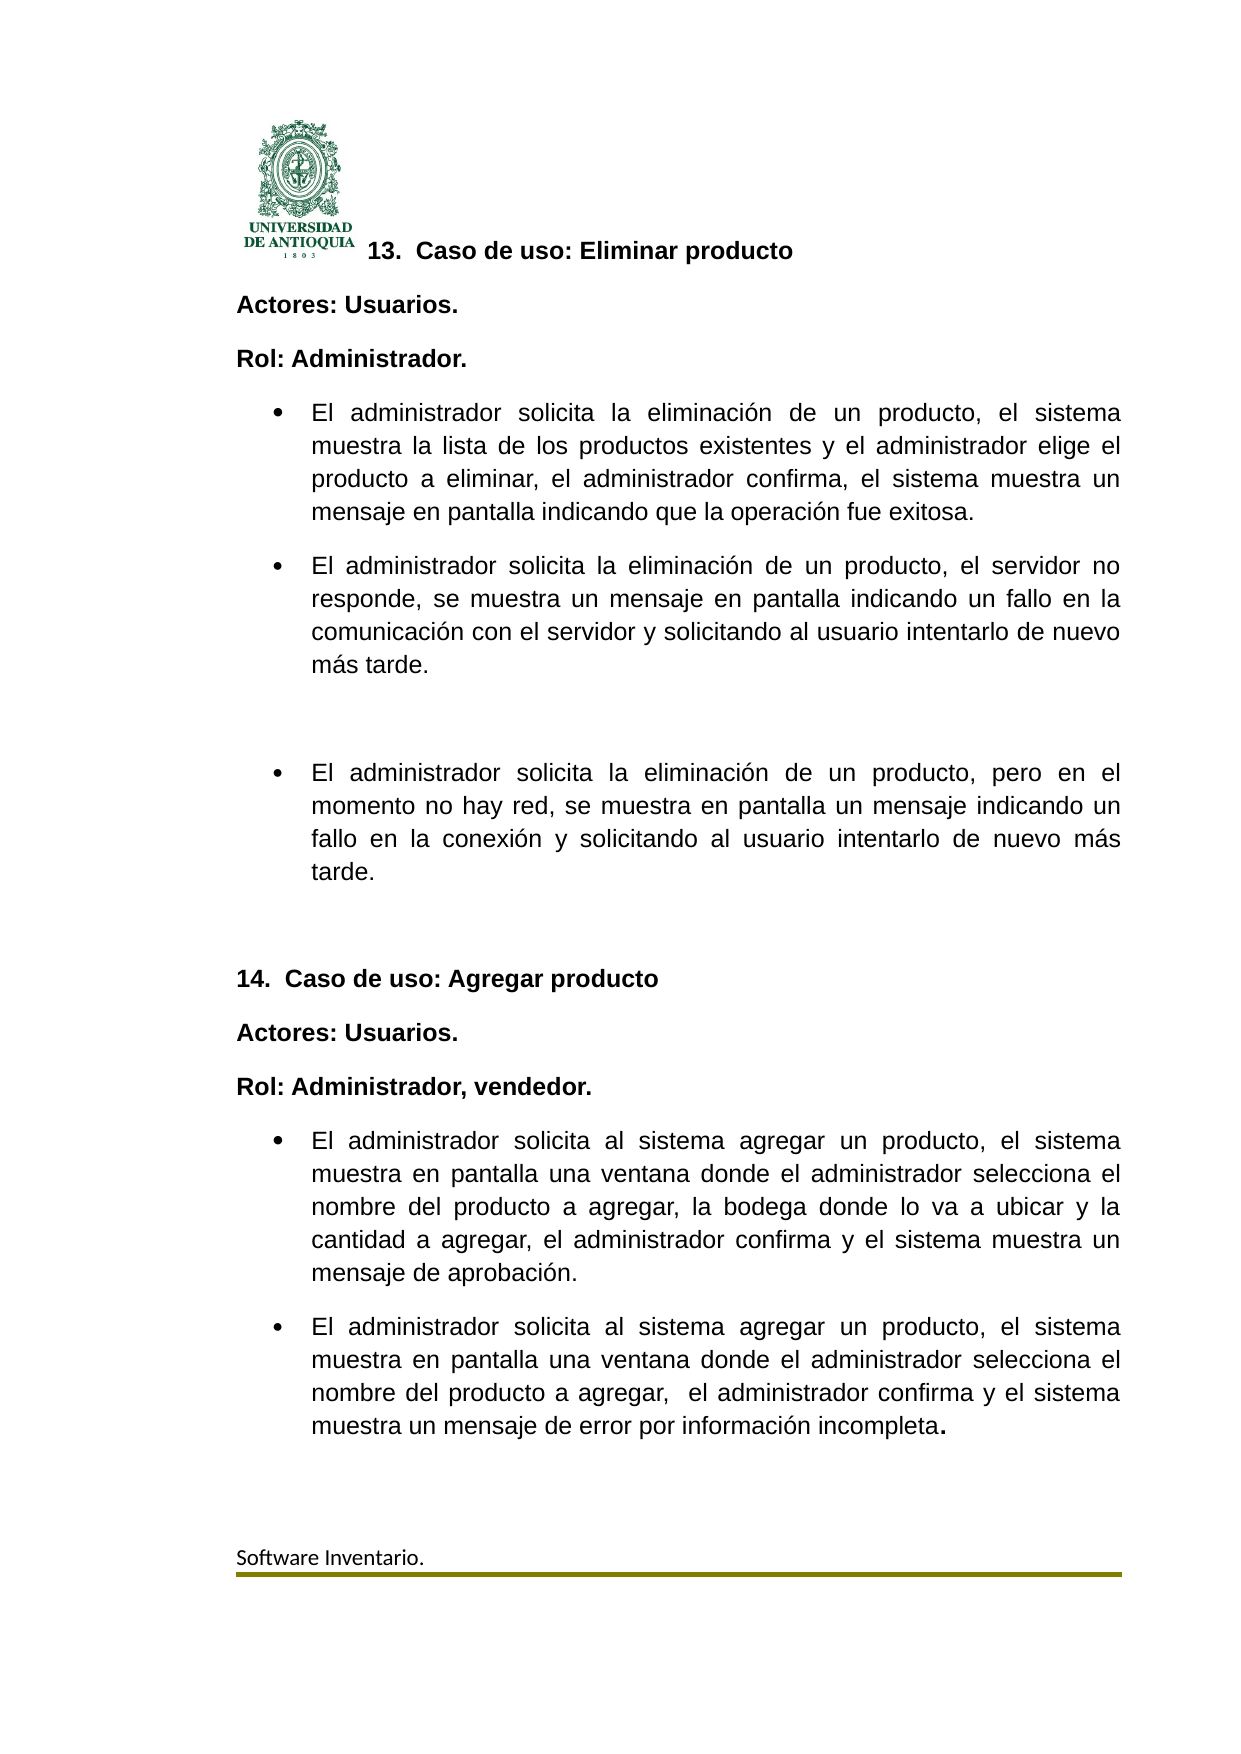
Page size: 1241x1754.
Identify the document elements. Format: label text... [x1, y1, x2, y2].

text Actores: Usuarios. [236, 290, 1122, 319]
list El administrador solicita la eliminación de un producto, pero en el momento no hay red, se muestra en pantalla un mensaje indicando un fallo en la conexión y solicitando al usuario intentarlo de nuevo más tarde. [274, 758, 1122, 885]
text Rol: Administrador, vendedor. [236, 1072, 1122, 1101]
text Actores: Usuarios. [236, 1018, 1122, 1047]
picture [240, 117, 359, 258]
list El administrador solicita al sistema agregar un producto, el sistema muestra en pantalla una ventana donde el administrador selecciona el nombre del producto a agregar, el administrador confirma y el sistema muestra un mensaje de error por información incompleta. [274, 1312, 1122, 1440]
list El administrador solicita al sistema agregar un producto, el sistema muestra en pantalla una ventana donde el administrador selecciona el nombre del producto a agregar, la bodega donde lo va a ubicar y la cantidad a agregar, el administrador confirma y el sistema muestra un mensaje de aprobación. [274, 1126, 1122, 1287]
text Rol: Administrador. [236, 344, 1122, 373]
list El administrador solicita la eliminación de un producto, el servidor no responde, se muestra un mensaje en pantalla indicando un fallo en la comunicación con el servidor y solicitando al usuario intentarlo de nuevo más tarde. [274, 551, 1122, 679]
text 14. Caso de uso: Agregar producto [236, 964, 1122, 993]
text 13. Caso de uso: Eliminar producto [236, 236, 1122, 265]
list El administrador solicita la eliminación de un producto, el sistema muestra la lista de los productos existentes y el administrador elige el producto a eliminar, el administrador confirma, el sistema muestra un mensaje en pantalla indicando que la operación fue exitosa. [274, 398, 1122, 526]
